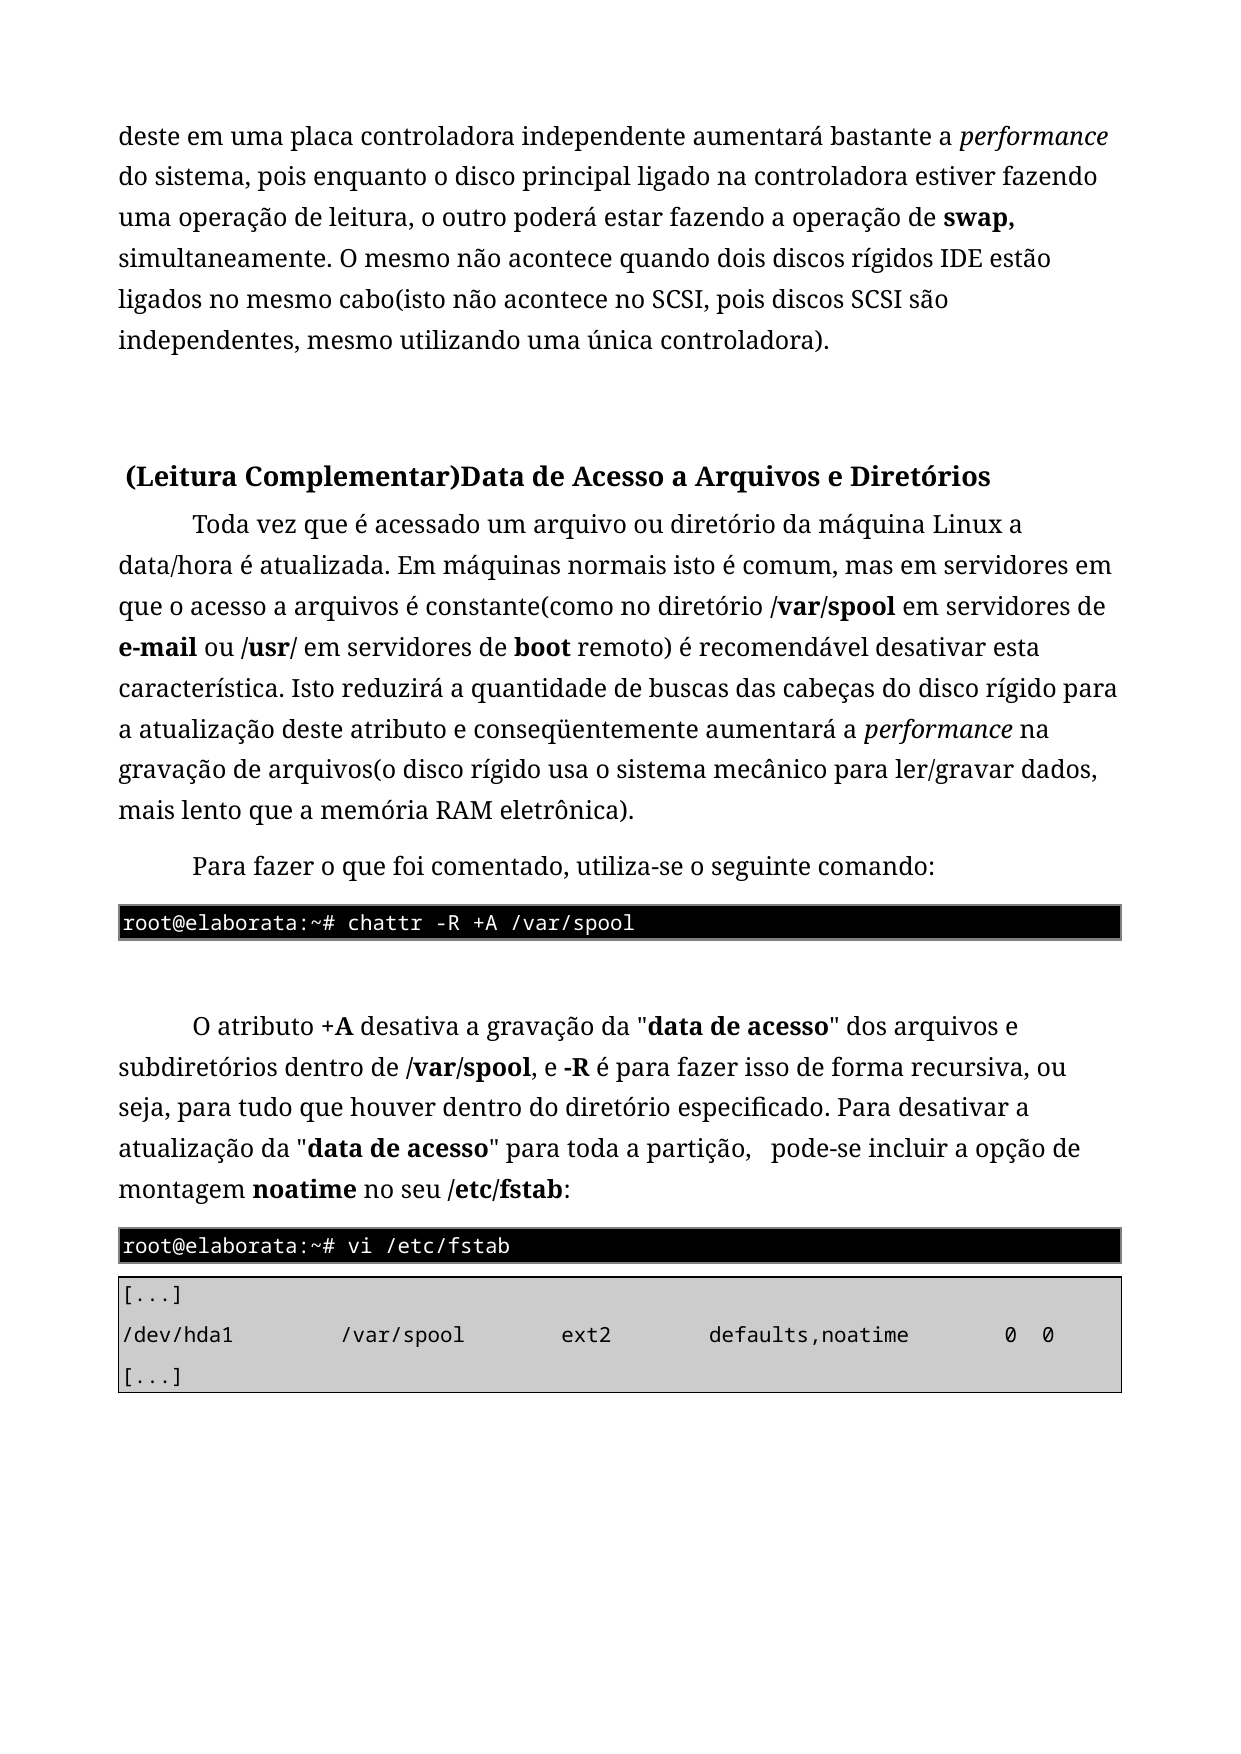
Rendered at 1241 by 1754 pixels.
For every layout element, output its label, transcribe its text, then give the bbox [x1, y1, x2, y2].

text deste em uma placa controladora independente aumentará bastante a performance do sistema, pois enquanto o disco principal ligado na controladora estiver fazendo uma operação de leitura, o outro poderá estar fazendo a operação de swap, simultaneamente. O mesmo não acontece quando dois discos rígidos IDE estão ligados no mesmo cabo(isto não acontece no SCSI, pois discos SCSI são independentes, mesmo utilizando uma única controladora). [118, 118, 1122, 356]
text [...] [119, 1358, 1121, 1392]
text root@elaborata:~# vi /etc/fstab [120, 1229, 1120, 1262]
text Para fazer o que foi comentado, utiliza-se o seguinte comando: [118, 848, 1122, 882]
text Toda vez que é acessado um arquivo ou diretório da máquina Linux a data/hora é atualizada. Em máquinas normais isto é comum, mas em servidores em que o acesso a arquivos é constante(como no diretório /var/spool em servidores de e-mail ou /usr/ em servidores de boot remoto) é recomendável desativar esta característica. Isto reduzirá a quantidade de buscas das cabeças do disco rígido para a atualização deste atributo e conseqüentemente aumentará a performance na gravação de arquivos(o disco rígido usa o sistema mecânico para ler/gravar dados, mais lento que a memória RAM eletrônica). [118, 507, 1122, 827]
text root@elaborata:~# chattr -R +A /var/spool [120, 906, 1120, 938]
text O atributo +A desativa a gravação da "data de acesso" dos arquivos e subdiretórios dentro de /var/spool, e -R é para fazer isso de forma recursiva, ou seja, para tudo que houver dentro do diretório especificado. Para desativar a atualização da "data de acesso" para toda a partição, pode-se incluir a opção de montagem noatime no seu /etc/fstab: [118, 1008, 1122, 1206]
subtitle (Leitura Complementar)Data de Acesso a Arquivos e Diretórios [118, 458, 1122, 495]
text /dev/hda1 /var/spool ext2 defaults,noatime 0 0 [119, 1317, 1121, 1349]
text [...] [119, 1278, 1121, 1308]
